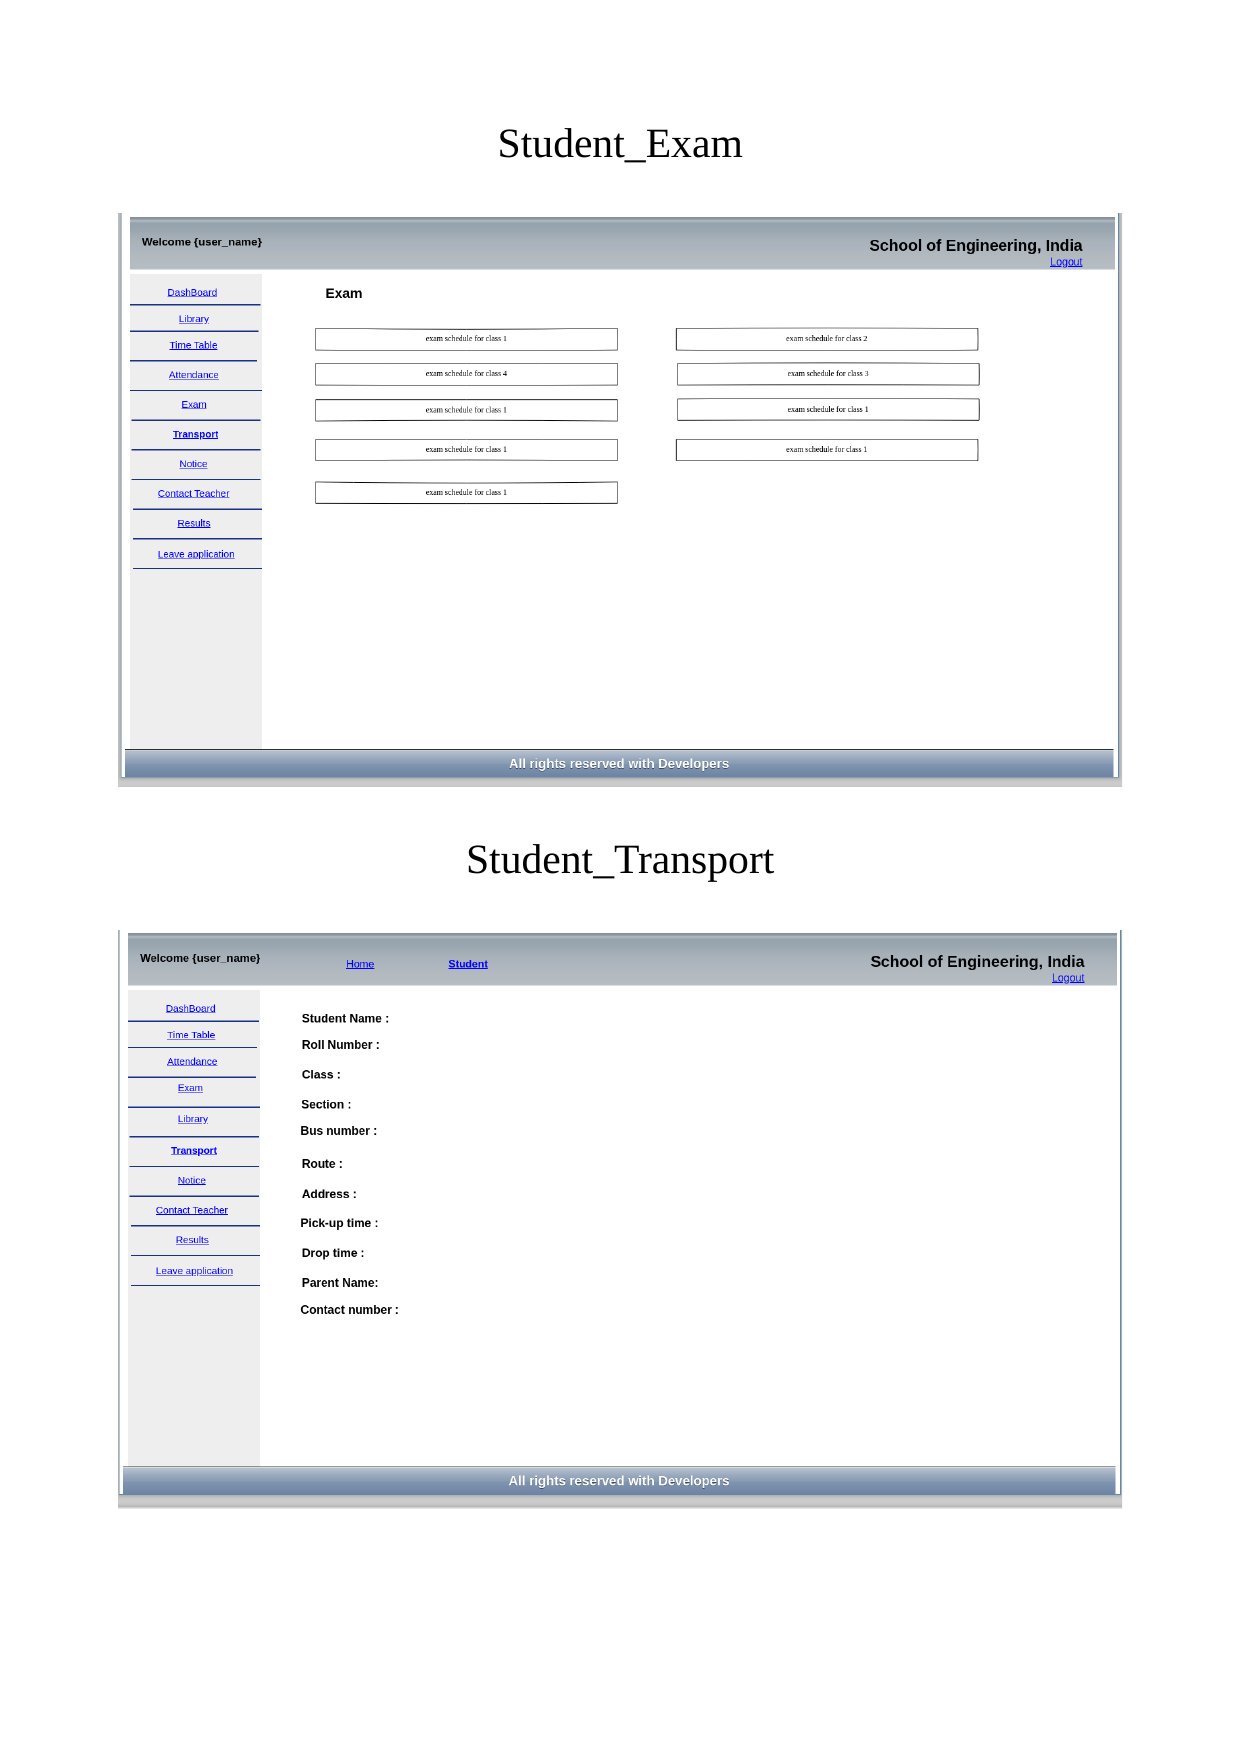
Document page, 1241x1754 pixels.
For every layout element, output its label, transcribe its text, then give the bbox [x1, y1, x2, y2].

picture [118, 213, 1123, 787]
picture [118, 930, 1123, 1509]
text Student_Exam [118, 118, 1122, 166]
text Student_Transport [118, 834, 1122, 882]
